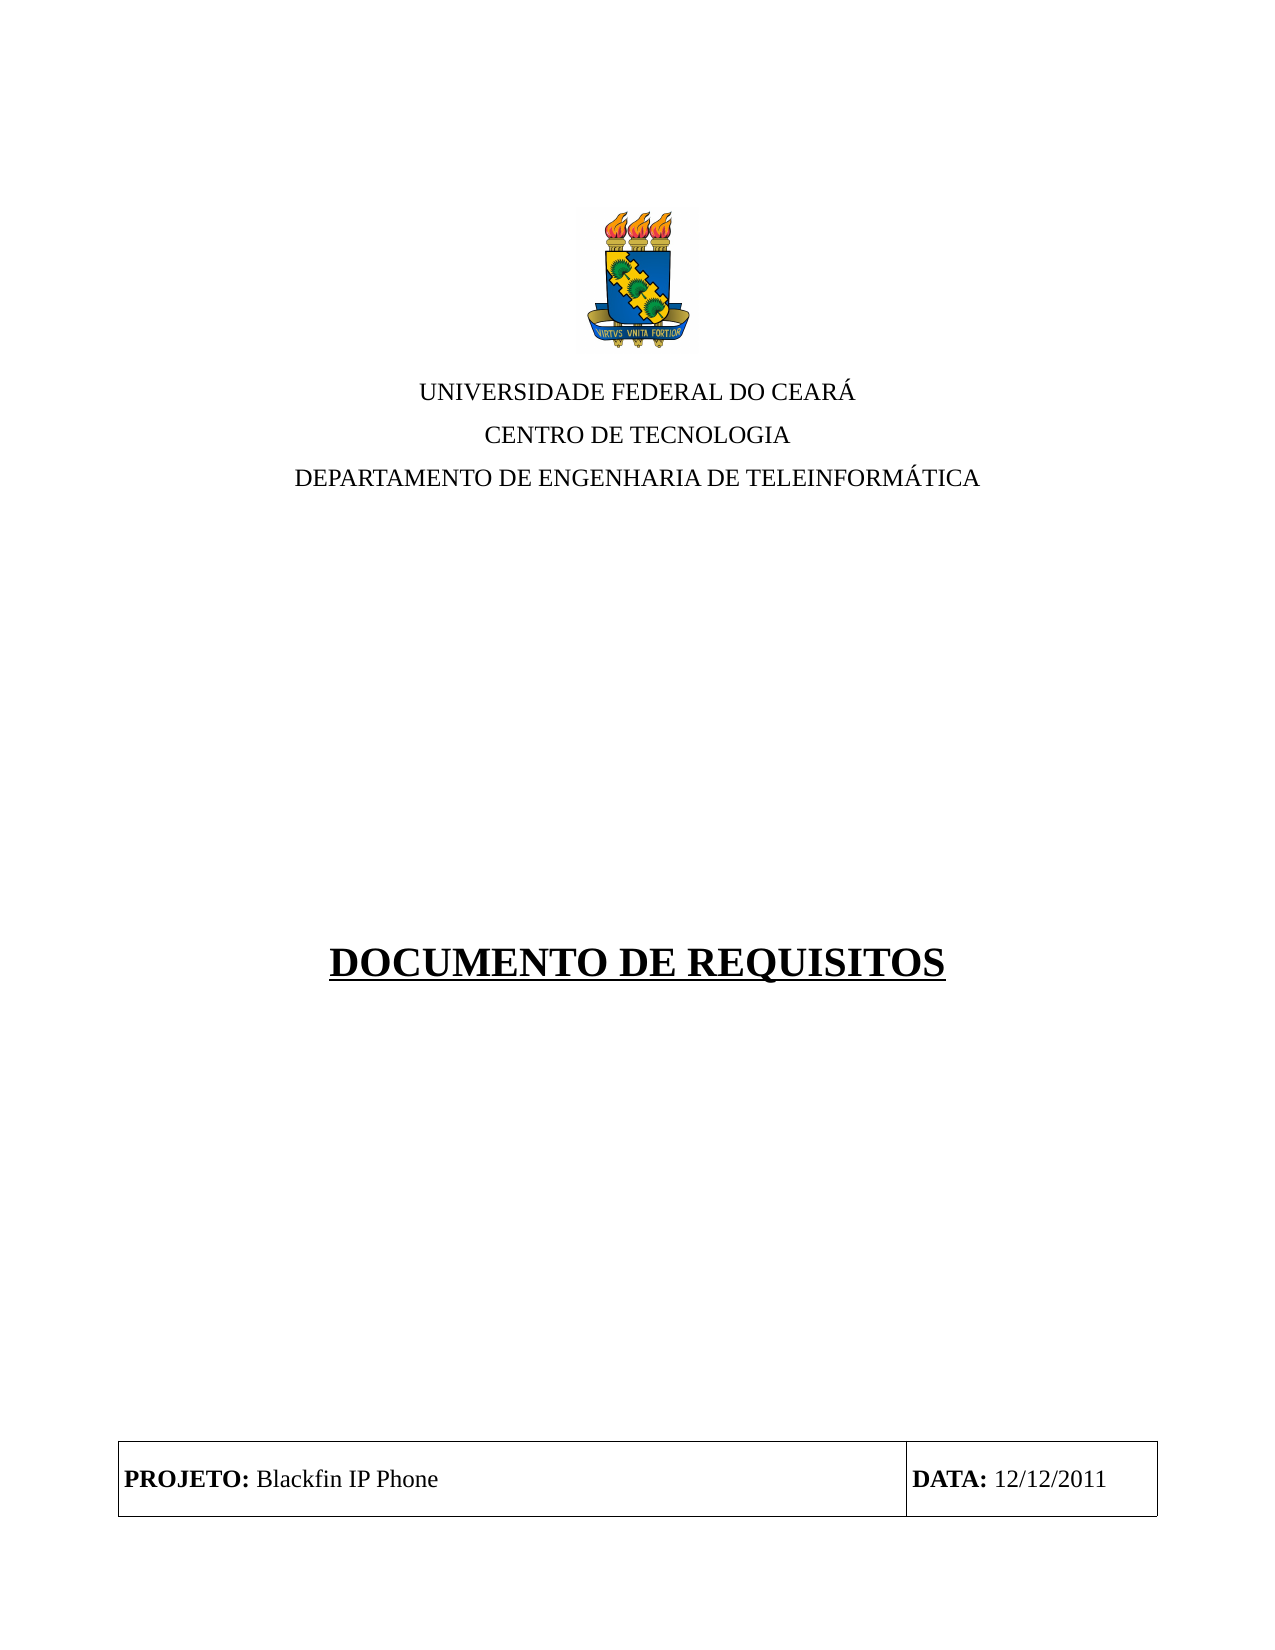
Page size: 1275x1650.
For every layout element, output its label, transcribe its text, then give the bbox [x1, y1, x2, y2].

text CENTRO DE TECNOLOGIA [118, 420, 1157, 449]
picture [576, 207, 699, 354]
table_header DATA: 12/12/2011 [907, 1442, 1157, 1516]
text DOCUMENTO DE REQUISITOS [118, 937, 1157, 985]
table_header PROJETO: Blackfin IP Phone [119, 1442, 906, 1516]
text DEPARTAMENTO DE ENGENHARIA DE TELEINFORMÁTICA [118, 463, 1157, 492]
text UNIVERSIDADE FEDERAL DO CEARÁ [118, 377, 1157, 406]
